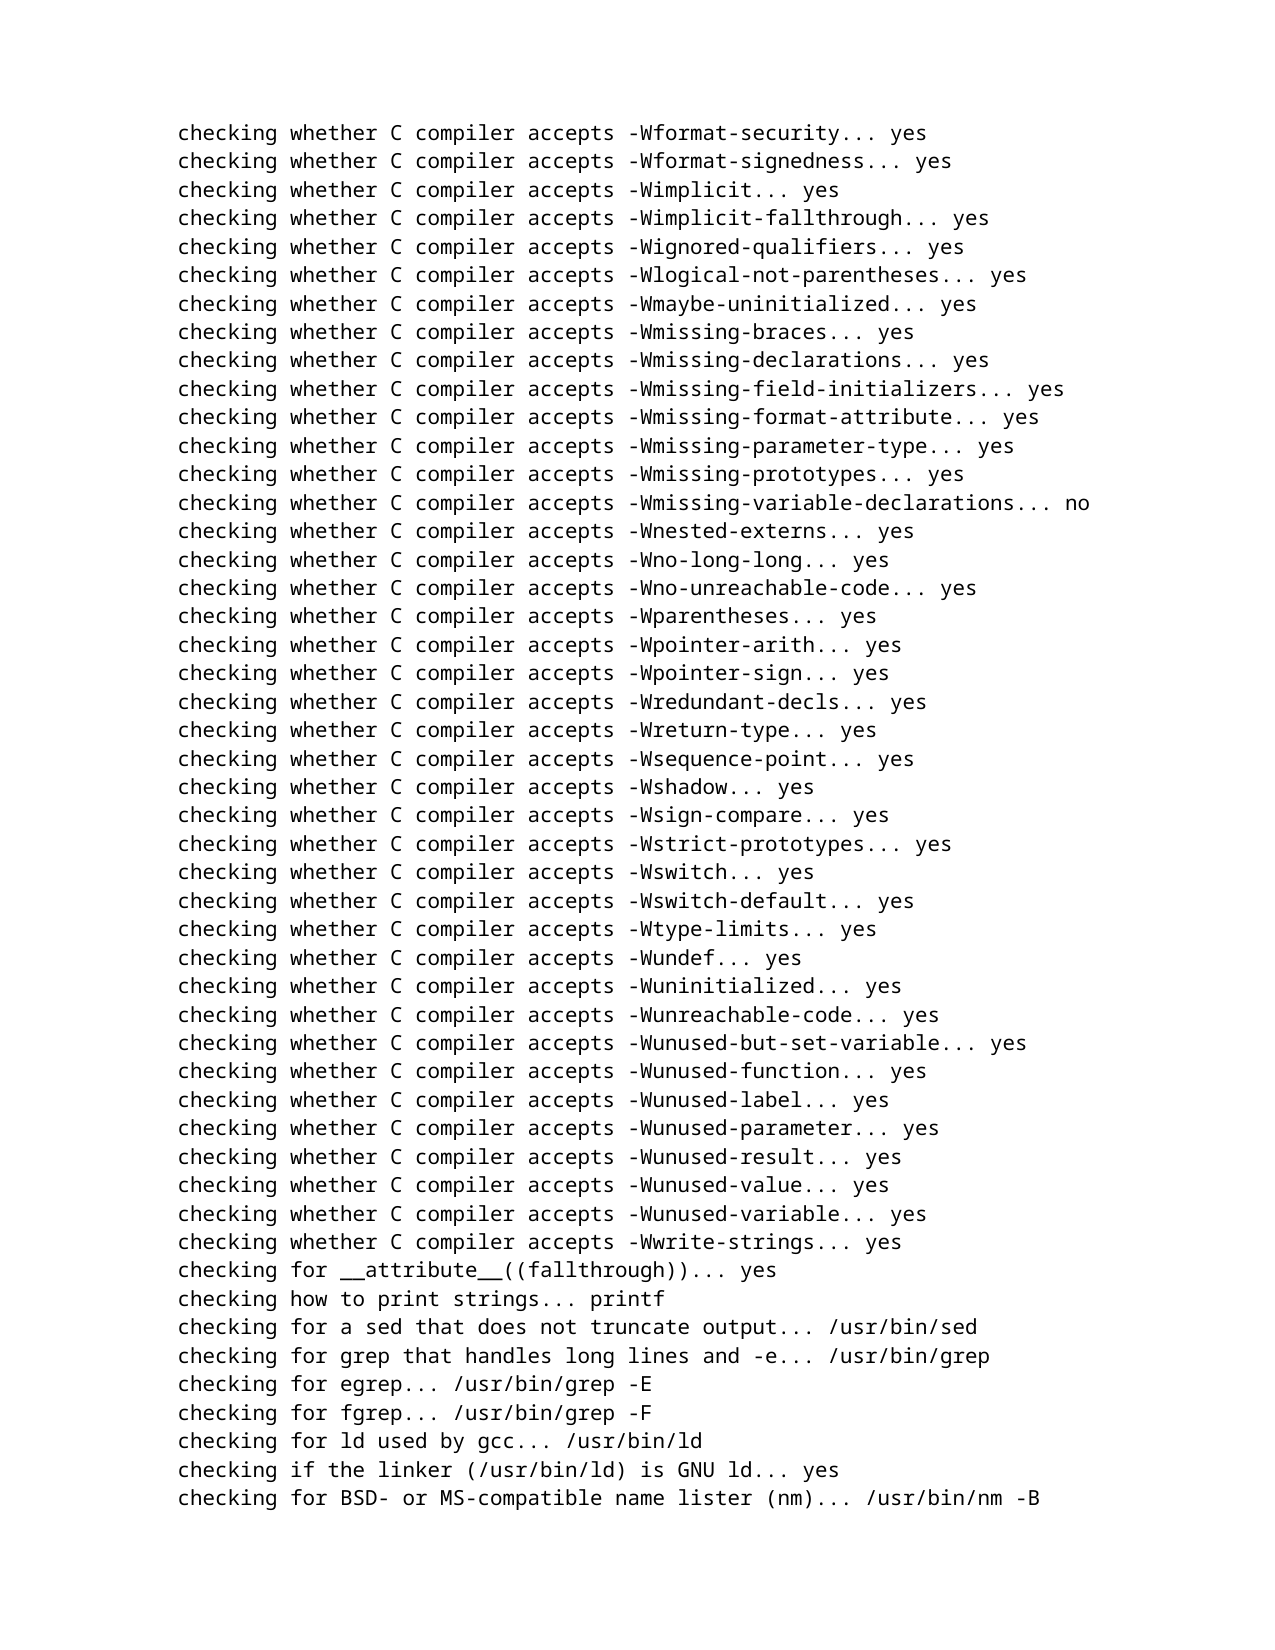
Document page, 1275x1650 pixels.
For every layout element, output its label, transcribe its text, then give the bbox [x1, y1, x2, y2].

text checking whether C compiler accepts -Wunused-label... yes [177, 1085, 1186, 1113]
text checking whether C compiler accepts -Wshadow... yes [177, 772, 1186, 801]
text checking whether C compiler accepts -Wformat-signedness... yes [177, 147, 1186, 175]
text checking whether C compiler accepts -Wswitch... yes [177, 857, 1186, 886]
text checking whether C compiler accepts -Wno-unreachable-code... yes [177, 573, 1186, 602]
text checking whether C compiler accepts -Wpointer-sign... yes [177, 658, 1186, 687]
text checking whether C compiler accepts -Wimplicit-fallthrough... yes [177, 203, 1186, 232]
text checking whether C compiler accepts -Wno-long-long... yes [177, 545, 1186, 573]
text checking for BSD- or MS-compatible name lister (nm)... /usr/bin/nm -B [177, 1483, 1186, 1512]
text checking whether C compiler accepts -Wunused-value... yes [177, 1170, 1186, 1199]
text checking whether C compiler accepts -Wtype-limits... yes [177, 914, 1186, 943]
text checking whether C compiler accepts -Wignored-qualifiers... yes [177, 232, 1186, 260]
text checking whether C compiler accepts -Wunused-parameter... yes [177, 1113, 1186, 1142]
text checking whether C compiler accepts -Wuninitialized... yes [177, 971, 1186, 1000]
text checking for ld used by gcc... /usr/bin/ld [177, 1426, 1186, 1455]
text checking whether C compiler accepts -Wwrite-strings... yes [177, 1227, 1186, 1256]
text checking whether C compiler accepts -Wmissing-braces... yes [177, 317, 1186, 346]
text checking whether C compiler accepts -Wmissing-parameter-type... yes [177, 431, 1186, 459]
text checking whether C compiler accepts -Wformat-security... yes [177, 118, 1186, 147]
text checking for egrep... /usr/bin/grep -E [177, 1369, 1186, 1398]
text checking whether C compiler accepts -Wmissing-format-attribute... yes [177, 402, 1186, 431]
text checking whether C compiler accepts -Wmissing-field-initializers... yes [177, 374, 1186, 402]
text checking whether C compiler accepts -Wnested-externs... yes [177, 516, 1186, 545]
text checking whether C compiler accepts -Wmissing-variable-declarations... no [177, 488, 1186, 516]
text checking whether C compiler accepts -Wlogical-not-parentheses... yes [177, 260, 1186, 289]
text checking whether C compiler accepts -Wunused-function... yes [177, 1057, 1186, 1085]
text checking whether C compiler accepts -Wmissing-declarations... yes [177, 346, 1186, 374]
text checking whether C compiler accepts -Wsign-compare... yes [177, 801, 1186, 829]
text checking whether C compiler accepts -Wmissing-prototypes... yes [177, 459, 1186, 488]
text checking for __attribute__((fallthrough))... yes [177, 1256, 1186, 1284]
text checking whether C compiler accepts -Wredundant-decls... yes [177, 687, 1186, 715]
text checking whether C compiler accepts -Wsequence-point... yes [177, 744, 1186, 772]
text checking whether C compiler accepts -Wstrict-prototypes... yes [177, 829, 1186, 857]
text checking whether C compiler accepts -Wunreachable-code... yes [177, 1000, 1186, 1028]
text checking whether C compiler accepts -Wunused-but-set-variable... yes [177, 1028, 1186, 1057]
text checking whether C compiler accepts -Wpointer-arith... yes [177, 630, 1186, 658]
text checking whether C compiler accepts -Wunused-result... yes [177, 1142, 1186, 1170]
text checking whether C compiler accepts -Wparentheses... yes [177, 602, 1186, 630]
text checking for a sed that does not truncate output... /usr/bin/sed [177, 1312, 1186, 1341]
text checking whether C compiler accepts -Wimplicit... yes [177, 175, 1186, 203]
text checking how to print strings... printf [177, 1284, 1186, 1312]
text checking whether C compiler accepts -Wreturn-type... yes [177, 715, 1186, 744]
text checking whether C compiler accepts -Wswitch-default... yes [177, 886, 1186, 914]
text checking whether C compiler accepts -Wundef... yes [177, 943, 1186, 971]
text checking whether C compiler accepts -Wunused-variable... yes [177, 1199, 1186, 1227]
text checking if the linker (/usr/bin/ld) is GNU ld... yes [177, 1455, 1186, 1483]
text checking whether C compiler accepts -Wmaybe-uninitialized... yes [177, 289, 1186, 317]
text checking for fgrep... /usr/bin/grep -F [177, 1398, 1186, 1426]
text checking for grep that handles long lines and -e... /usr/bin/grep [177, 1341, 1186, 1369]
